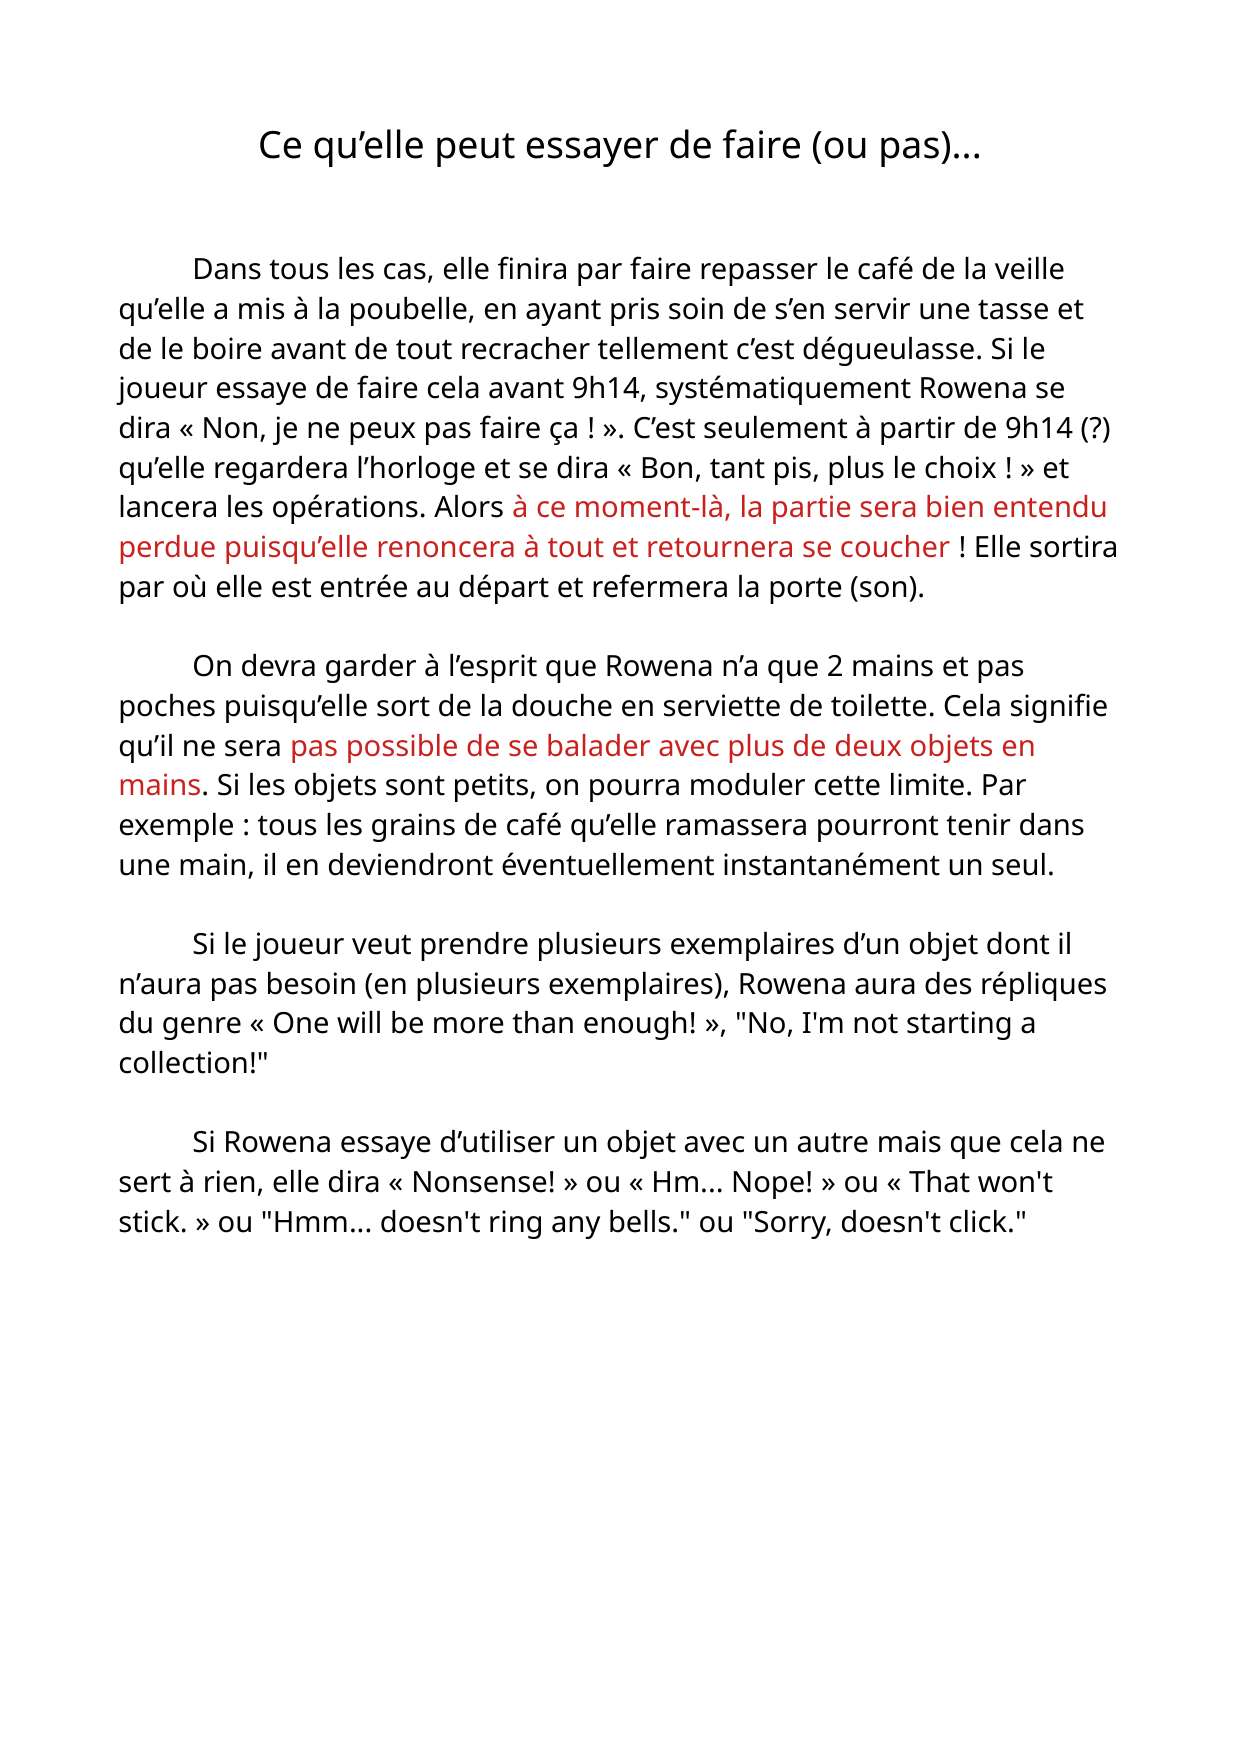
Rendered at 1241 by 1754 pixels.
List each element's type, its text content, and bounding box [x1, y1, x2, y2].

text Si Rowena essaye d’utiliser un objet avec un autre mais que cela ne sert à rien, elle dira « Nonsense! » ou « Hm... Nope! » ou « That won't stick. » ou "Hmm... doesn't ring any bells." ou "Sorry, doesn't click." [118, 1122, 1122, 1241]
text On devra garder à l’esprit que Rowena n’a que 2 mains et pas poches puisqu’elle sort de la douche en serviette de toilette. Cela signifie qu’il ne sera pas possible de se balader avec plus de deux objets en mains. Si les objets sont petits, on pourra moduler cette limite. Par exemple : tous les grains de café qu’elle ramassera pourront tenir dans une main, il en deviendront éventuellement instantanément un seul. [118, 645, 1122, 883]
text Si le joueur veut prendre plusieurs exemplaires d’un objet dont il n’aura pas besoin (en plusieurs exemplaires), Rowena aura des répliques du genre « One will be more than enough! », "No, I'm not starting a collection!" [118, 923, 1122, 1082]
text Dans tous les cas, elle finira par faire repasser le café de la veille qu’elle a mis à la poubelle, en ayant pris soin de s’en servir une tasse et de le boire avant de tout recracher tellement c’est dégueulasse. Si le joueur essaye de faire cela avant 9h14, systématiquement Rowena se dira « Non, je ne peux pas faire ça ! ». C’est seulement à partir de 9h14 (?) qu’elle regardera l’horloge et se dira « Bon, tant pis, plus le choix ! » et lancera les opérations. Alors à ce moment-là, la partie sera bien entendu perdue puisqu’elle renoncera à tout et retournera se coucher ! Elle sortira par où elle est entrée au départ et refermera la porte (son). [118, 248, 1122, 606]
text Ce qu’elle peut essayer de faire (ou pas)... [118, 118, 1122, 169]
